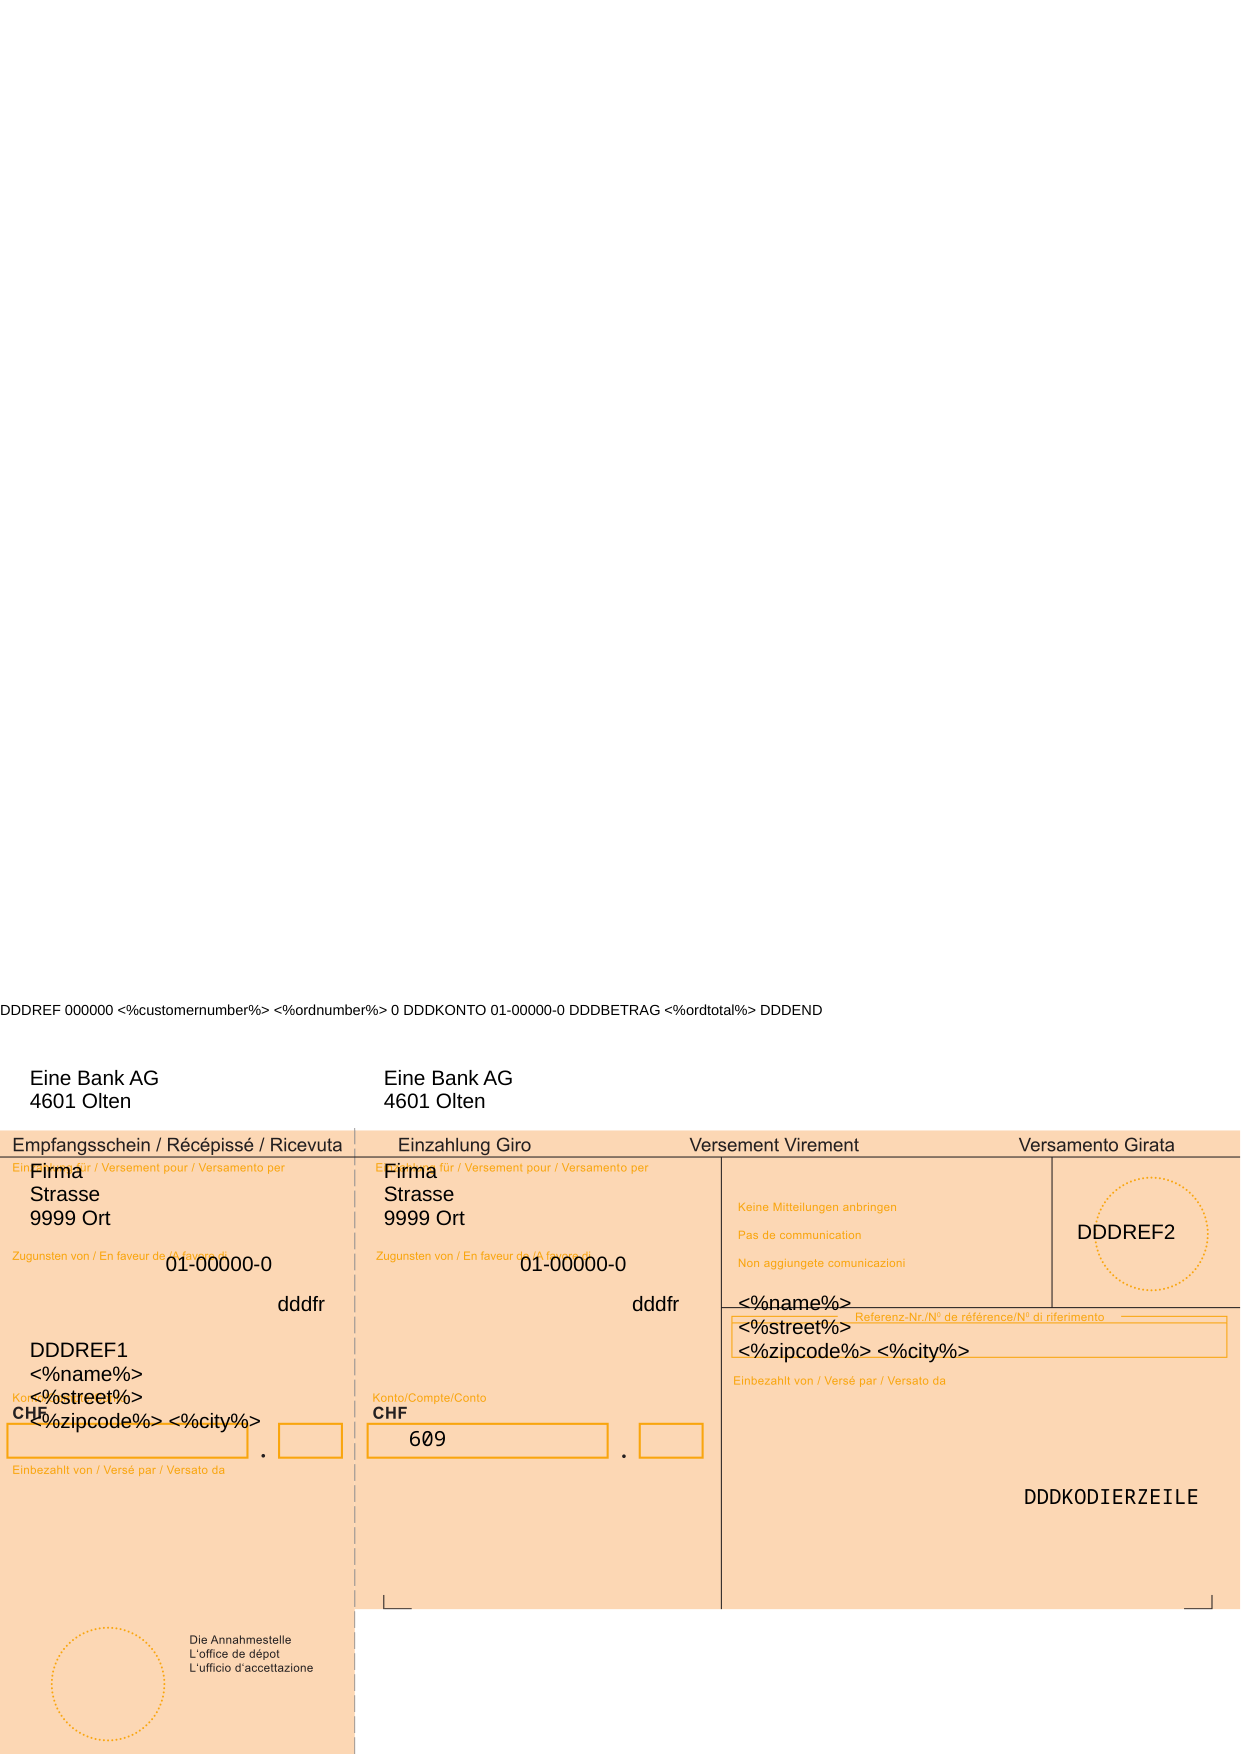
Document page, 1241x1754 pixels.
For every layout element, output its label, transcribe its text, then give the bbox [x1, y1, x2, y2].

text Eine Bank AG 4601 Olten Firma Strasse 9999 Ort [384, 1067, 703, 1128]
picture [0, 1128, 1241, 1754]
text DDDREF 000000 <%customernumber%> <%ordnumber%> 0 DDDKONTO 01-00000-0 DDDBETRAG <%ordtotal%> DDDEND [0, 1002, 1240, 1018]
text Eine Bank AG 4601 Olten Firma Strasse 9999 Ort [29, 1067, 348, 1128]
